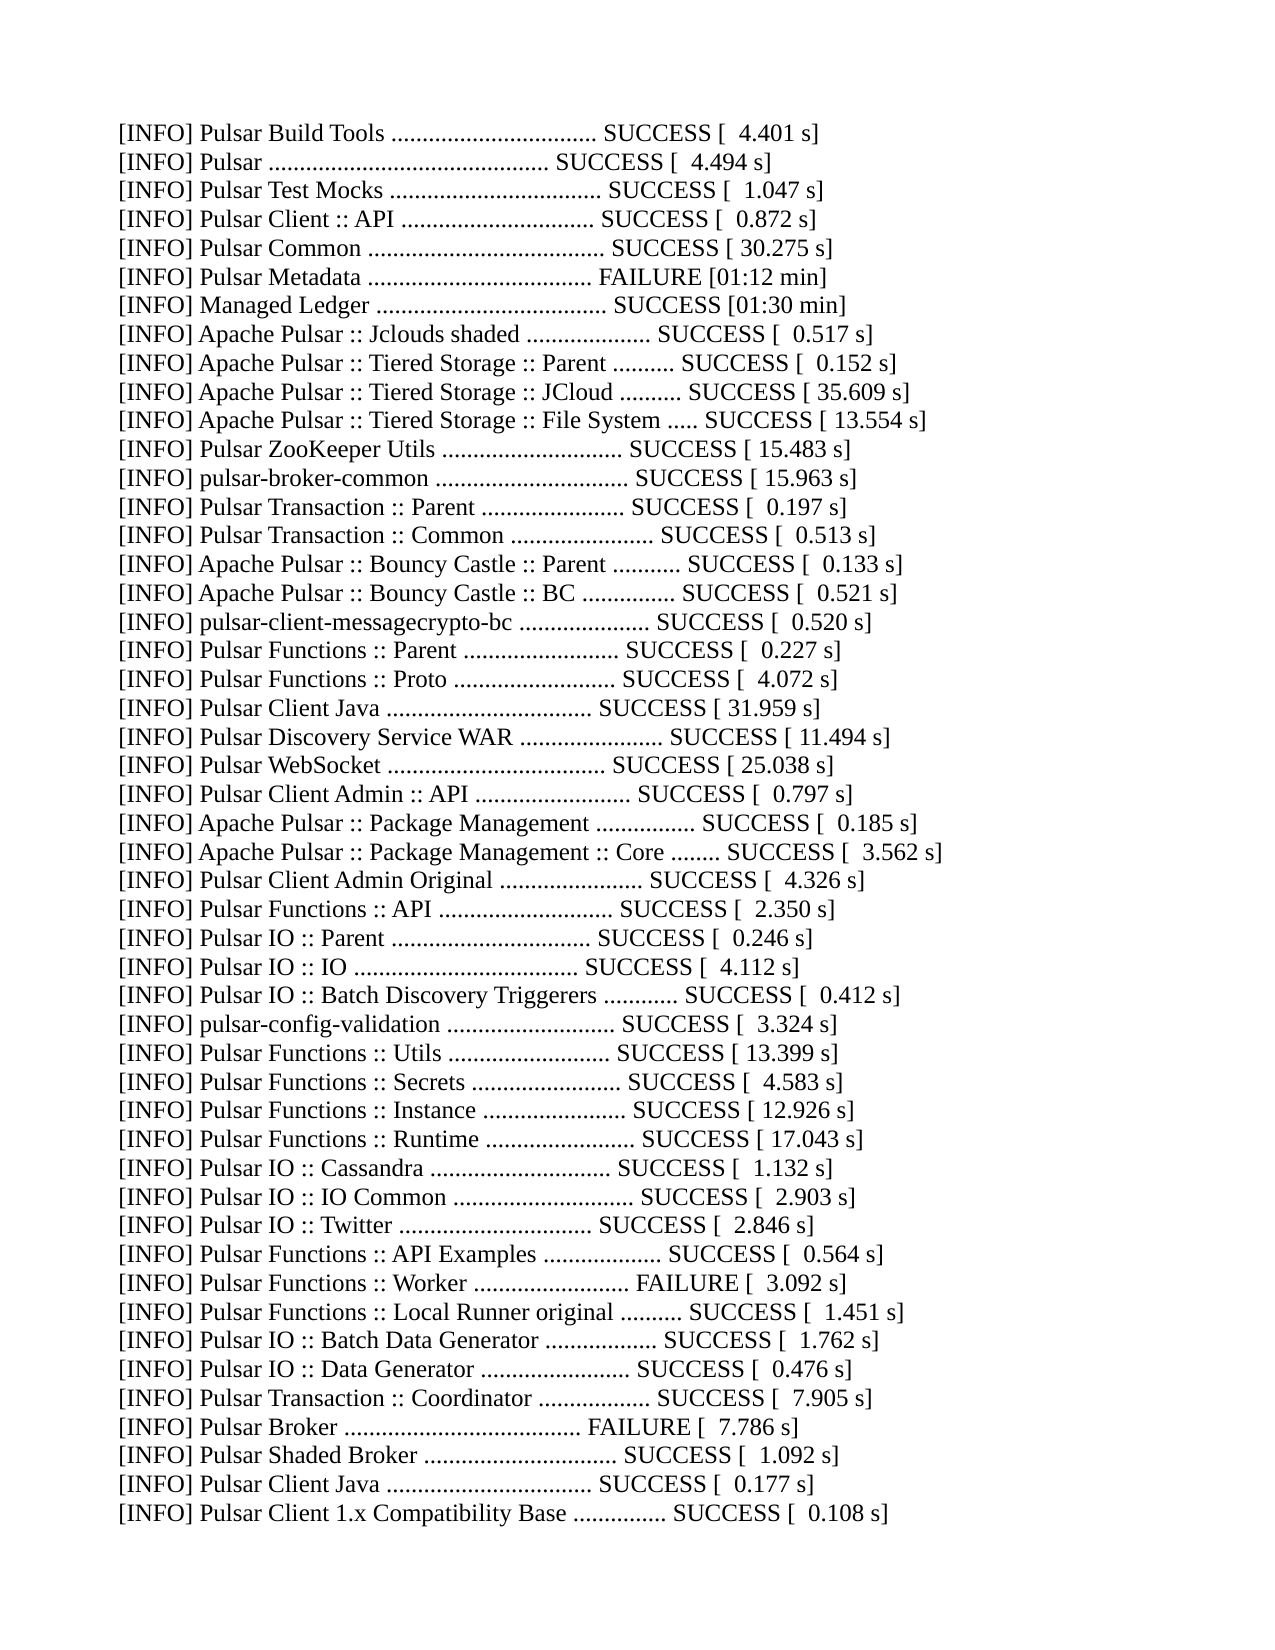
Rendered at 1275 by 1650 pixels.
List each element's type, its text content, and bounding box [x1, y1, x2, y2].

text [INFO] Apache Pulsar :: Jclouds shaded .................... SUCCESS [ 0.517 s] [118, 319, 1157, 348]
text [INFO] Pulsar Client Admin Original ....................... SUCCESS [ 4.326 s] [118, 866, 1157, 894]
text [INFO] Pulsar Client :: API ............................... SUCCESS [ 0.872 s] [118, 204, 1157, 233]
text [INFO] Pulsar Metadata .................................... FAILURE [01:12 min] [118, 262, 1157, 291]
text [INFO] Apache Pulsar :: Package Management :: Core ........ SUCCESS [ 3.562 s] [118, 837, 1157, 866]
text [INFO] Pulsar Transaction :: Parent ....................... SUCCESS [ 0.197 s] [118, 492, 1157, 521]
text [INFO] Managed Ledger ..................................... SUCCESS [01:30 min] [118, 291, 1157, 319]
text [INFO] Pulsar IO :: Batch Discovery Triggerers ............ SUCCESS [ 0.412 s] [118, 981, 1157, 1009]
text [INFO] Pulsar Client Admin :: API ......................... SUCCESS [ 0.797 s] [118, 779, 1157, 808]
text [INFO] Pulsar Functions :: Utils .......................... SUCCESS [ 13.399 s] [118, 1038, 1157, 1067]
text [INFO] Apache Pulsar :: Tiered Storage :: File System ..... SUCCESS [ 13.554 s] [118, 406, 1157, 434]
text [INFO] Pulsar IO :: Batch Data Generator .................. SUCCESS [ 1.762 s] [118, 1326, 1157, 1354]
text [INFO] Pulsar IO :: Data Generator ........................ SUCCESS [ 0.476 s] [118, 1354, 1157, 1383]
text [INFO] pulsar-config-validation ........................... SUCCESS [ 3.324 s] [118, 1009, 1157, 1038]
text [INFO] Pulsar IO :: Parent ................................ SUCCESS [ 0.246 s] [118, 923, 1157, 952]
text [INFO] Pulsar Client Java ................................. SUCCESS [ 0.177 s] [118, 1469, 1157, 1498]
text [INFO] Pulsar IO :: Twitter ............................... SUCCESS [ 2.846 s] [118, 1211, 1157, 1239]
text [INFO] Apache Pulsar :: Tiered Storage :: Parent .......... SUCCESS [ 0.152 s] [118, 348, 1157, 377]
text [INFO] Pulsar IO :: IO Common ............................. SUCCESS [ 2.903 s] [118, 1182, 1157, 1211]
text [INFO] Pulsar Functions :: Runtime ........................ SUCCESS [ 17.043 s] [118, 1124, 1157, 1153]
text [INFO] Pulsar Shaded Broker ............................... SUCCESS [ 1.092 s] [118, 1441, 1157, 1469]
text [INFO] Pulsar Functions :: API ............................ SUCCESS [ 2.350 s] [118, 894, 1157, 923]
text [INFO] Pulsar Test Mocks .................................. SUCCESS [ 1.047 s] [118, 176, 1157, 204]
text [INFO] Pulsar Common ...................................... SUCCESS [ 30.275 s] [118, 233, 1157, 262]
text [INFO] pulsar-client-messagecrypto-bc ..................... SUCCESS [ 0.520 s] [118, 607, 1157, 636]
text [INFO] Pulsar Functions :: Instance ....................... SUCCESS [ 12.926 s] [118, 1096, 1157, 1124]
text [INFO] Pulsar Build Tools ................................. SUCCESS [ 4.401 s] [118, 118, 1157, 147]
text [INFO] Apache Pulsar :: Bouncy Castle :: BC ............... SUCCESS [ 0.521 s] [118, 578, 1157, 607]
text [INFO] Pulsar Functions :: Secrets ........................ SUCCESS [ 4.583 s] [118, 1067, 1157, 1096]
text [INFO] Pulsar Transaction :: Coordinator .................. SUCCESS [ 7.905 s] [118, 1383, 1157, 1412]
text [INFO] Pulsar Functions :: Worker ......................... FAILURE [ 3.092 s] [118, 1268, 1157, 1297]
text [INFO] Pulsar Transaction :: Common ....................... SUCCESS [ 0.513 s] [118, 521, 1157, 549]
text [INFO] Pulsar IO :: Cassandra ............................. SUCCESS [ 1.132 s] [118, 1153, 1157, 1182]
text [INFO] Apache Pulsar :: Bouncy Castle :: Parent ........... SUCCESS [ 0.133 s] [118, 549, 1157, 578]
text [INFO] Apache Pulsar :: Package Management ................ SUCCESS [ 0.185 s] [118, 808, 1157, 837]
text [INFO] Pulsar ............................................. SUCCESS [ 4.494 s] [118, 147, 1157, 176]
text [INFO] Pulsar Functions :: API Examples ................... SUCCESS [ 0.564 s] [118, 1239, 1157, 1268]
text [INFO] Pulsar Broker ...................................... FAILURE [ 7.786 s] [118, 1412, 1157, 1441]
text [INFO] Apache Pulsar :: Tiered Storage :: JCloud .......... SUCCESS [ 35.609 s] [118, 377, 1157, 406]
text [INFO] Pulsar WebSocket ................................... SUCCESS [ 25.038 s] [118, 751, 1157, 779]
text [INFO] Pulsar Client Java ................................. SUCCESS [ 31.959 s] [118, 693, 1157, 722]
text [INFO] Pulsar Client 1.x Compatibility Base ............... SUCCESS [ 0.108 s] [118, 1498, 1157, 1527]
text [INFO] Pulsar Discovery Service WAR ....................... SUCCESS [ 11.494 s] [118, 722, 1157, 751]
text [INFO] Pulsar IO :: IO .................................... SUCCESS [ 4.112 s] [118, 952, 1157, 981]
text [INFO] Pulsar Functions :: Local Runner original .......... SUCCESS [ 1.451 s] [118, 1297, 1157, 1326]
text [INFO] Pulsar Functions :: Proto .......................... SUCCESS [ 4.072 s] [118, 664, 1157, 693]
text [INFO] Pulsar Functions :: Parent ......................... SUCCESS [ 0.227 s] [118, 636, 1157, 664]
text [INFO] Pulsar ZooKeeper Utils ............................. SUCCESS [ 15.483 s] [118, 434, 1157, 463]
text [INFO] pulsar-broker-common ............................... SUCCESS [ 15.963 s] [118, 463, 1157, 492]
